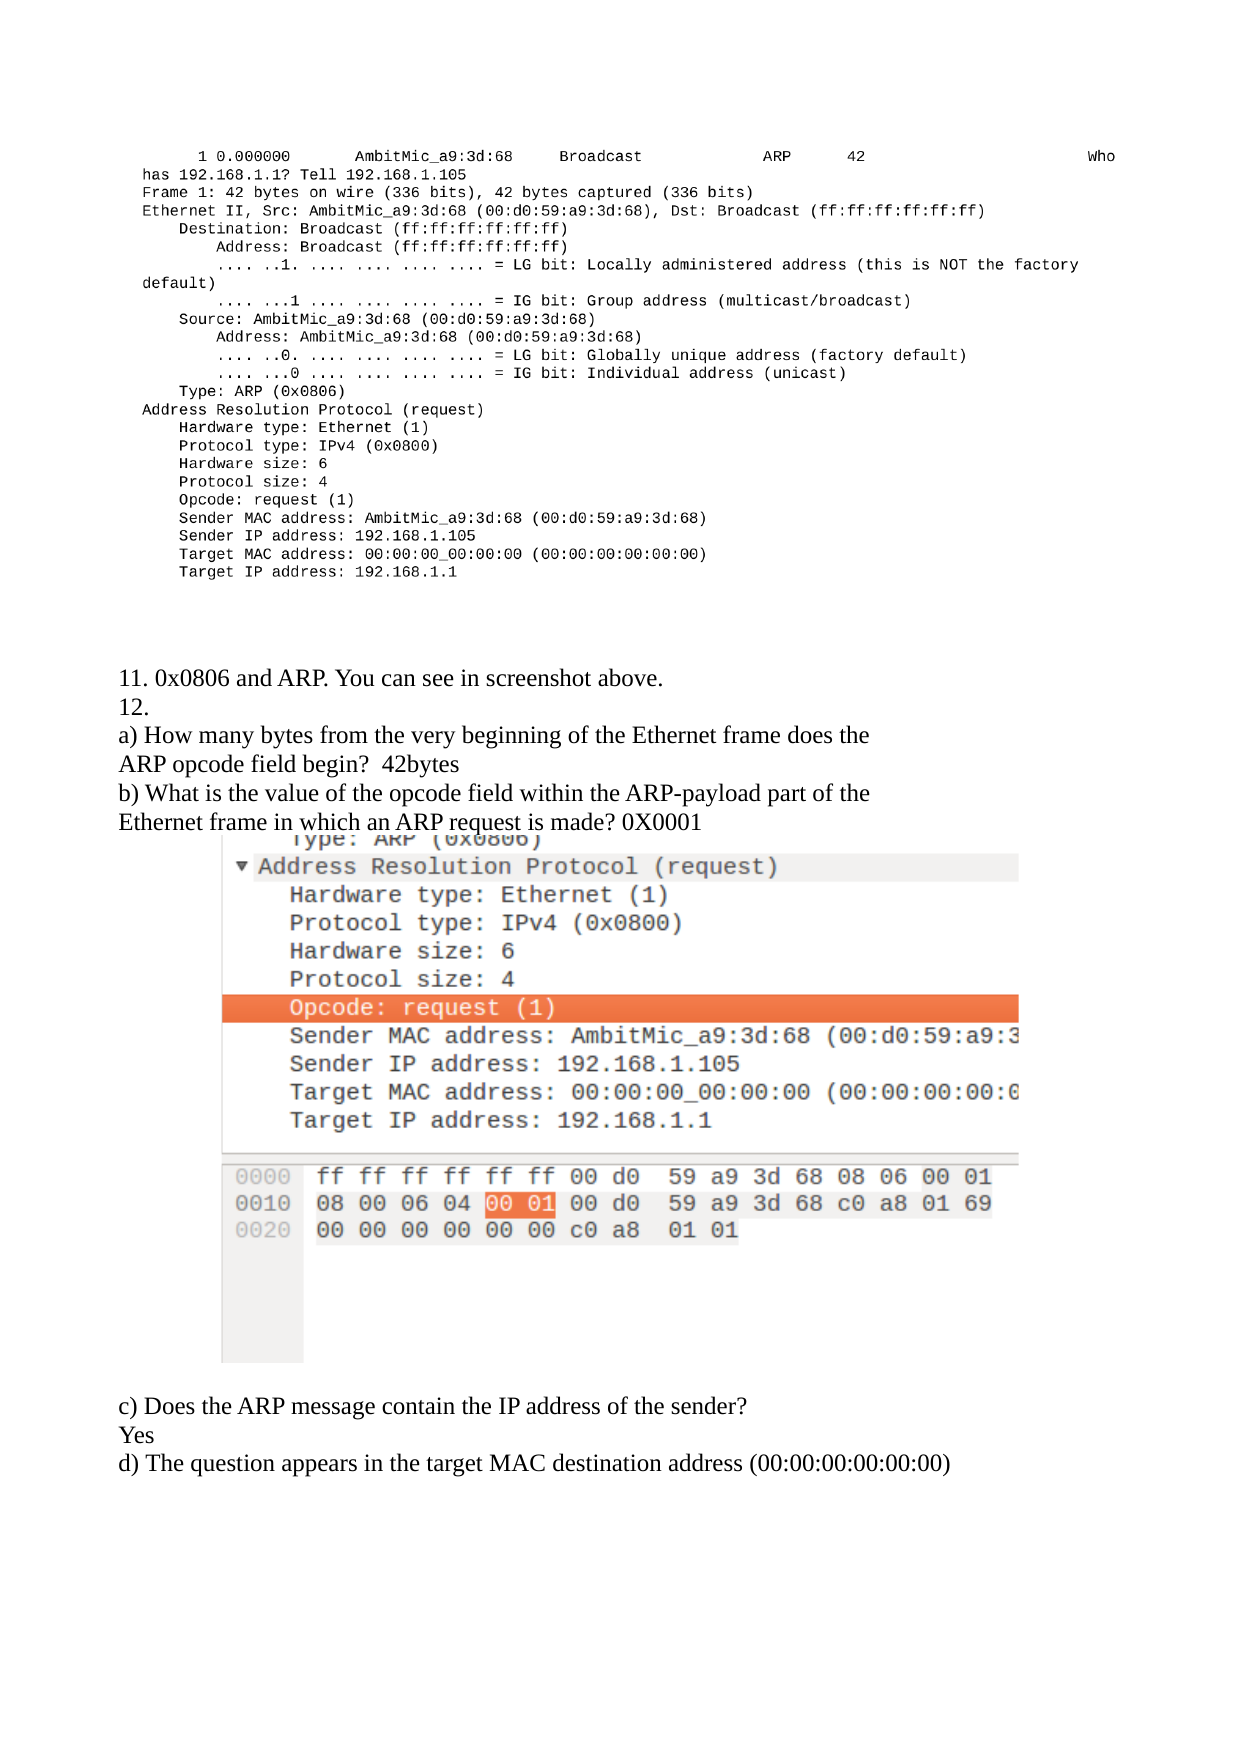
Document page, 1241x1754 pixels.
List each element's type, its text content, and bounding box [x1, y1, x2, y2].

text 11. 0x0806 and ARP. You can see in screenshot above. [118, 663, 1122, 692]
text a) How many bytes from the very beginning of the Ethernet frame does the ARP opcode field begin? 42bytes [118, 721, 1122, 778]
text [118, 1535, 1122, 1592]
text d) The question appears in the target MAC destination address (00:00:00:00:00:00) [118, 1448, 1122, 1477]
text b) What is the value of the opcode field within the ARP-payload part of the [118, 778, 1122, 807]
text c) Does the ARP message contain the IP address of the sender? Yes [118, 836, 1122, 1448]
picture [118, 118, 1123, 635]
text 12. [118, 692, 1122, 721]
picture [221, 835, 1019, 1363]
text Ethernet frame in which an ARP request is made? 0X0001 [118, 807, 1122, 836]
